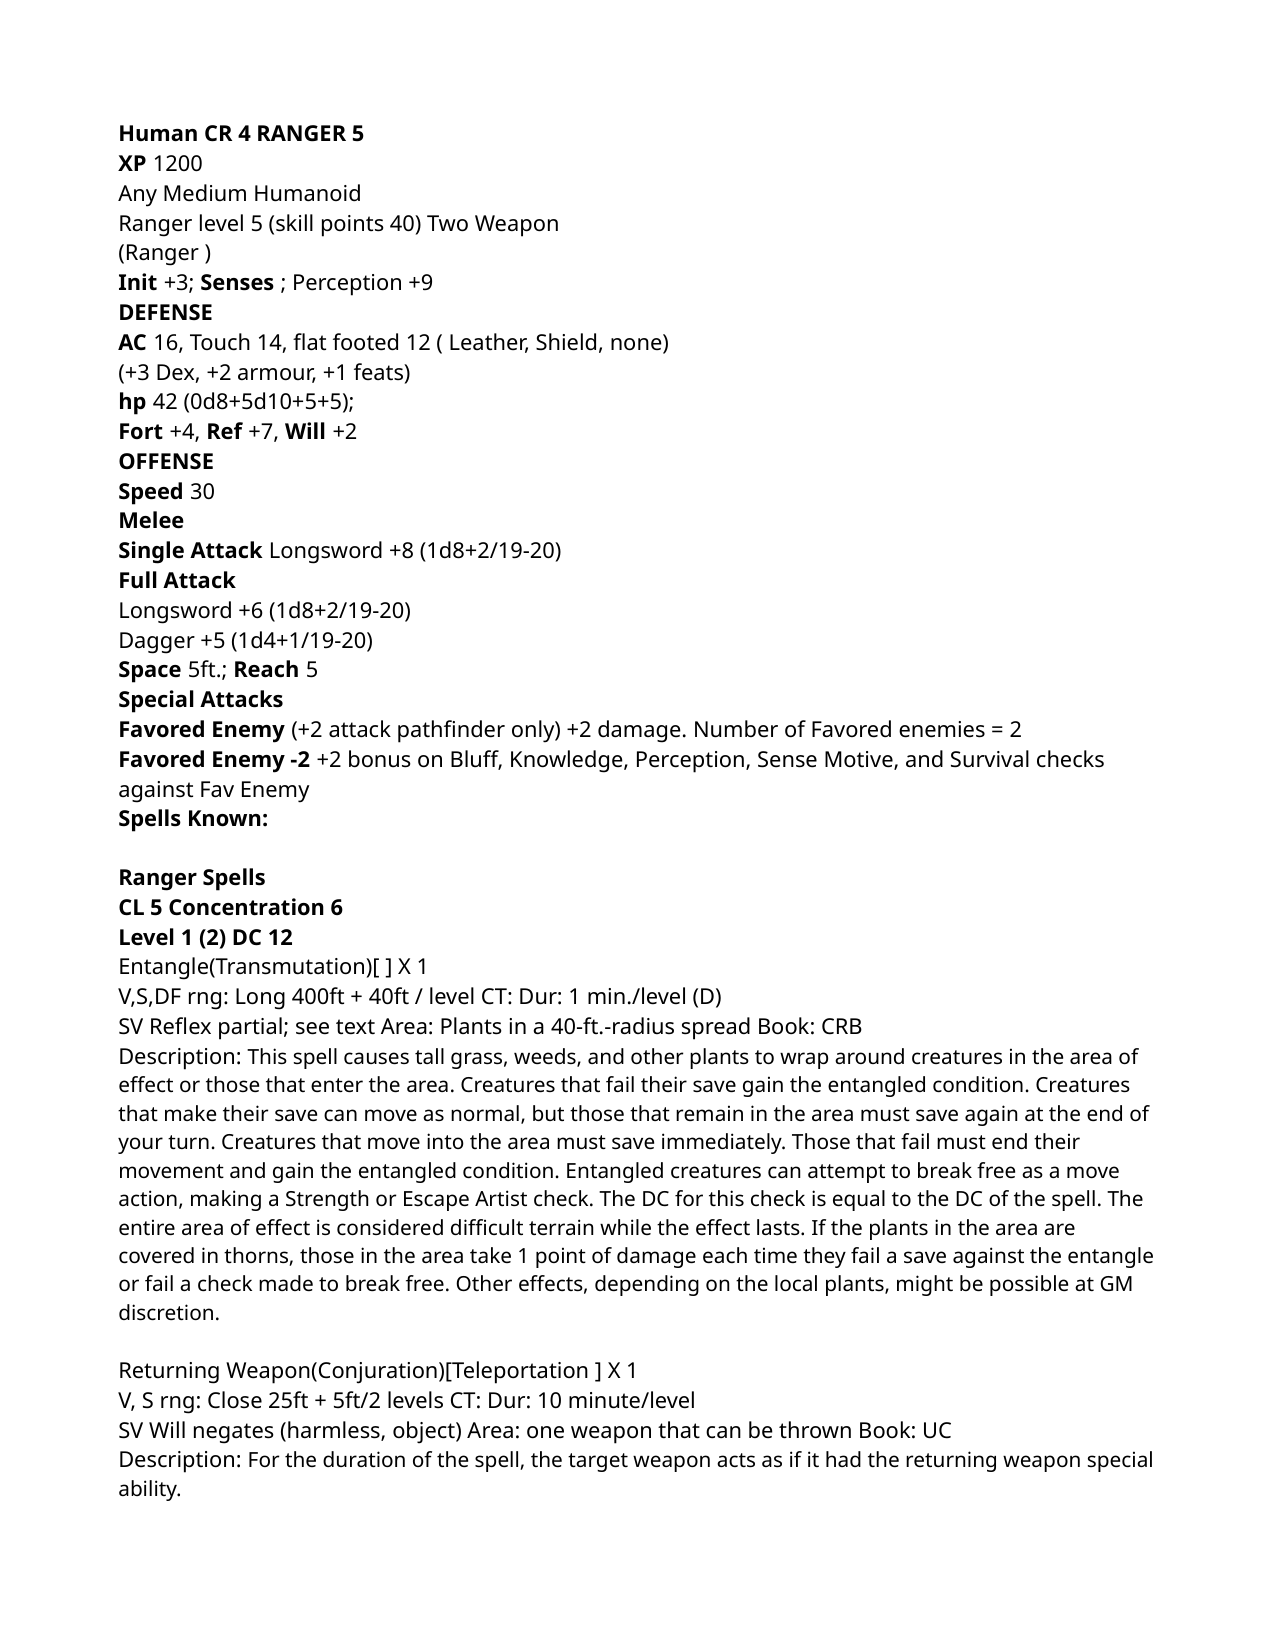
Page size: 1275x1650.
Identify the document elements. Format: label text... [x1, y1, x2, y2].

text Speed 30 Melee Single Attack Longsword +8 (1d8+2/19-20) Full Attack Longsword +6 (1d8+2/19-20) Dagger +5 (1d4+1/19-20) Space 5ft.; Reach 5 Special Attacks Favored Enemy (+2 attack pathfinder only) +2 damage. Number of Favored enemies = 2 Favored Enemy -2 +2 bonus on Bluff, Knowledge, Perception, Sense Motive, and Survival checks against Fav Enemy Spells Known: Ranger Spells CL 5 Concentration 6 Level 1 (2) DC 12 Entangle(Transmutation)[ ] X 1 V,S,DF rng: Long 400ft + 40ft / level CT: Dur: 1 min./level (D) SV Reflex partial; see text Area: Plants in a 40-ft.-radius spread Book: CRB Description: This spell causes tall grass, weeds, and other plants to wrap around creatures in the area of effect or those that enter the area. Creatures that fail their save gain the entangled condition. Creatures that make their save can move as normal, but those that remain in the area must save again at the end of your turn. Creatures that move into the area must save immediately. Those that fail must end their movement and gain the entangled condition. Entangled creatures can attempt to break free as a move action, making a Strength or Escape Artist check. The DC for this check is equal to the DC of the spell. The entire area of effect is considered difficult terrain while the effect lasts. If the plants in the area are covered in thorns, those in the area take 1 point of damage each time they fail a save against the entangle or fail a check made to break free. Other effects, depending on the local plants, might be possible at GM discretion. Returning Weapon(Conjuration)[Teleportation ] X 1 V, S rng: Close 25ft + 5ft/2 levels CT: Dur: 10 minute/level SV Will negates (harmless, object) Area: one weapon that can be thrown Book: UC Description: For the duration of the spell, the target weapon acts as if it had the returning weapon special ability. [118, 476, 1157, 1531]
text Human CR 4 RANGER 5 XP 1200 Any Medium Humanoid Ranger level 5 (skill points 40) Two Weapon (Ranger ) Init +3; Senses ; Perception +9 [118, 118, 1157, 297]
text OFFENSE [118, 446, 1157, 476]
text AC 16, Touch 14, flat footed 12 ( Leather, Shield, none) (+3 Dex, +2 armour, +1 feats) hp 42 (0d8+5d10+5+5); Fort +4, Ref +7, Will +2 [118, 327, 1157, 446]
text DEFENSE [118, 297, 1157, 327]
